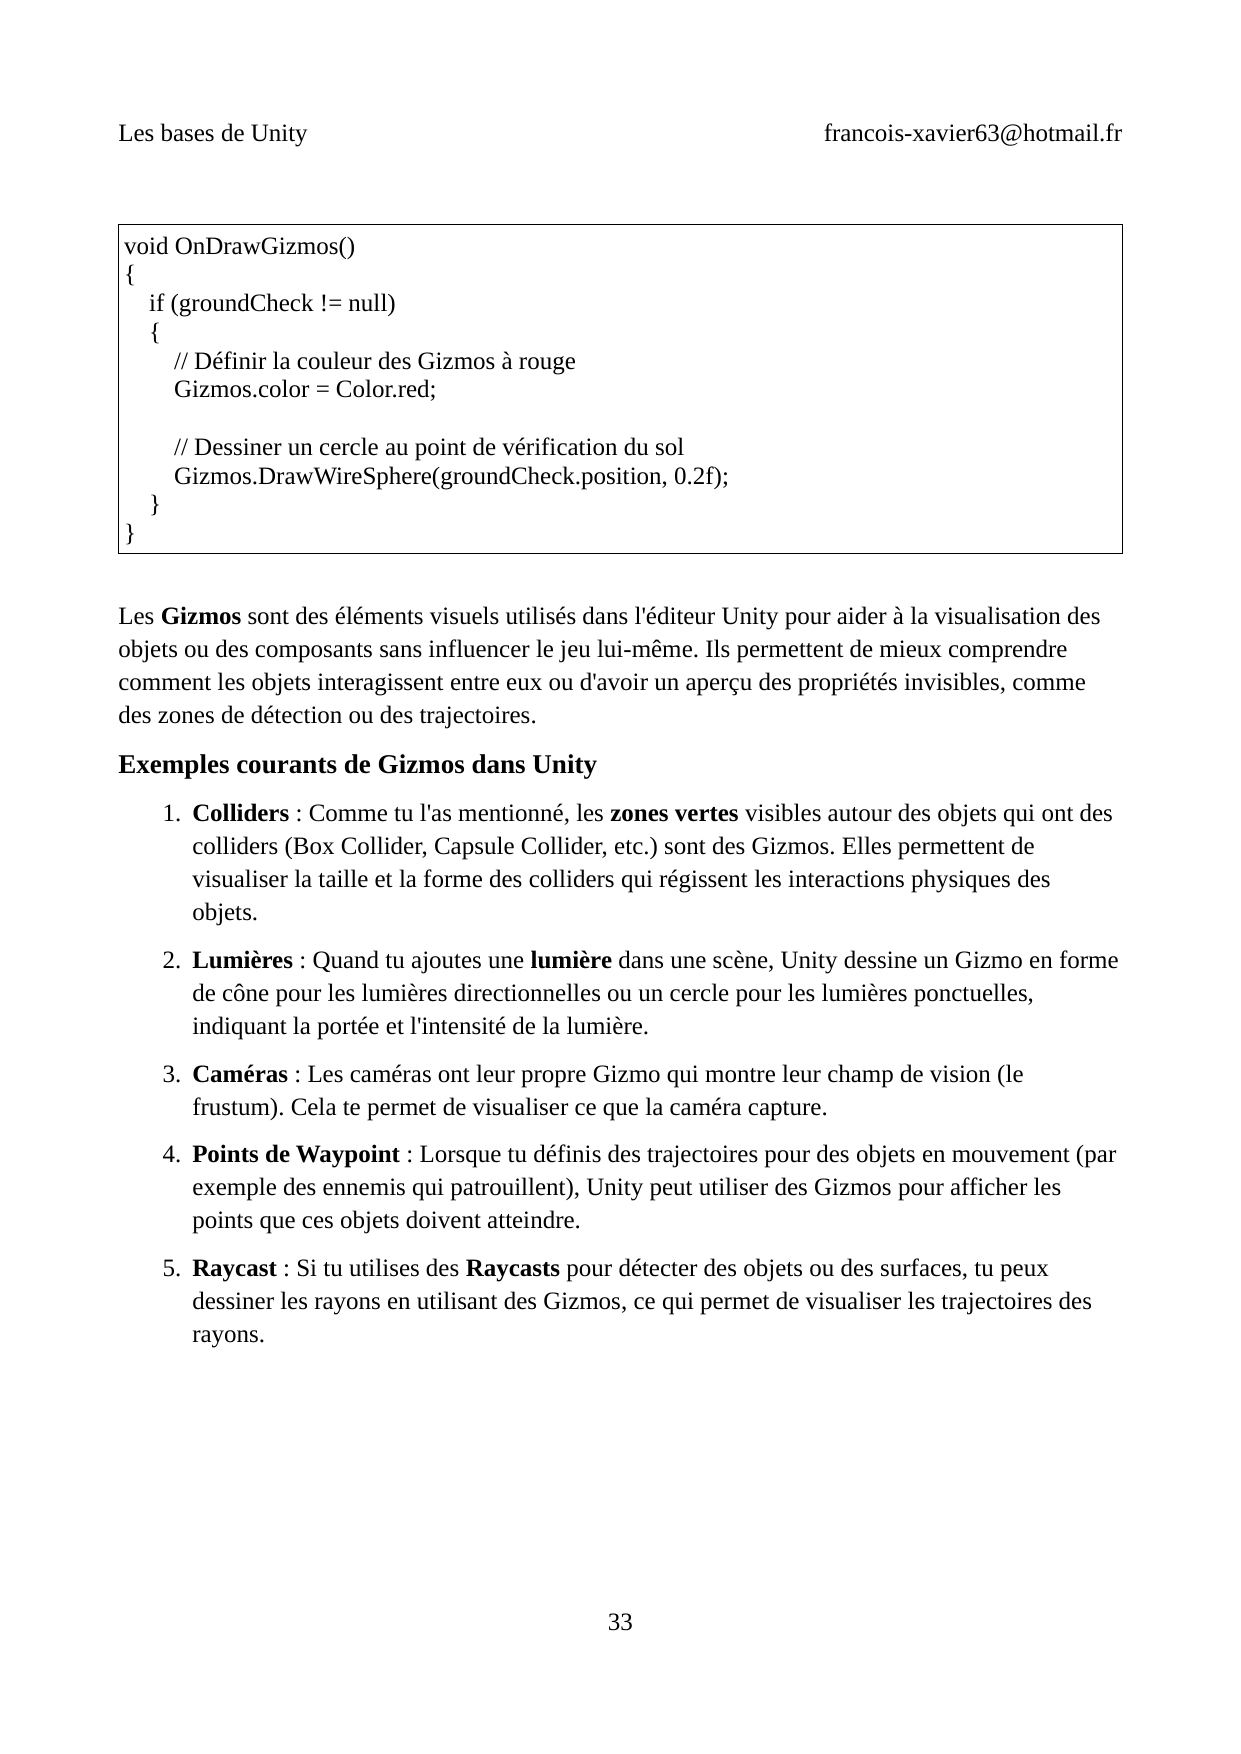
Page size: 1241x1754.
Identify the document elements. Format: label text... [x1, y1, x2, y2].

table_header void OnDrawGizmos() { if (groundCheck != null) { // Définir la couleur des Gizmos à rouge Gizmos.color = Color.red; // Dessiner un cercle au point de vérification du sol Gizmos.DrawWireSphere(groundCheck.position, 0.2f); } } [119, 225, 1122, 553]
list Lumières : Quand tu ajoutes une lumière dans une scène, Unity dessine un Gizmo en forme de cône pour les lumières directionnelles ou un cercle pour les lumières ponctuelles, indiquant la portée et l'intensité de la lumière. [162, 945, 1122, 1040]
list Raycast : Si tu utilises des Raycasts pour détecter des objets ou des surfaces, tu peux dessiner les rayons en utilisant des Gizmos, ce qui permet de visualiser les trajectoires des rayons. [162, 1253, 1122, 1348]
list Caméras : Les caméras ont leur propre Gizmo qui montre leur champ de vision (le frustum). Cela te permet de visualiser ce que la caméra capture. [162, 1059, 1122, 1120]
text Exemples courants de Gizmos dans Unity [118, 748, 1122, 779]
list Points de Waypoint : Lorsque tu définis des trajectoires pour des objets en mouvement (par exemple des ennemis qui patrouillent), Unity peut utiliser des Gizmos pour afficher les points que ces objets doivent atteindre. [162, 1139, 1122, 1234]
text Les Gizmos sont des éléments visuels utilisés dans l'éditeur Unity pour aider à la visualisation des objets ou des composants sans influencer le jeu lui-même. Ils permettent de mieux comprendre comment les objets interagissent entre eux ou d'avoir un aperçu des propriétés invisibles, comme des zones de détection ou des trajectoires. [118, 601, 1122, 729]
list Colliders : Comme tu l'as mentionné, les zones vertes visibles autour des objets qui ont des colliders (Box Collider, Capsule Collider, etc.) sont des Gizmos. Elles permettent de visualiser la taille et la forme des colliders qui régissent les interactions physiques des objets. [162, 798, 1122, 926]
